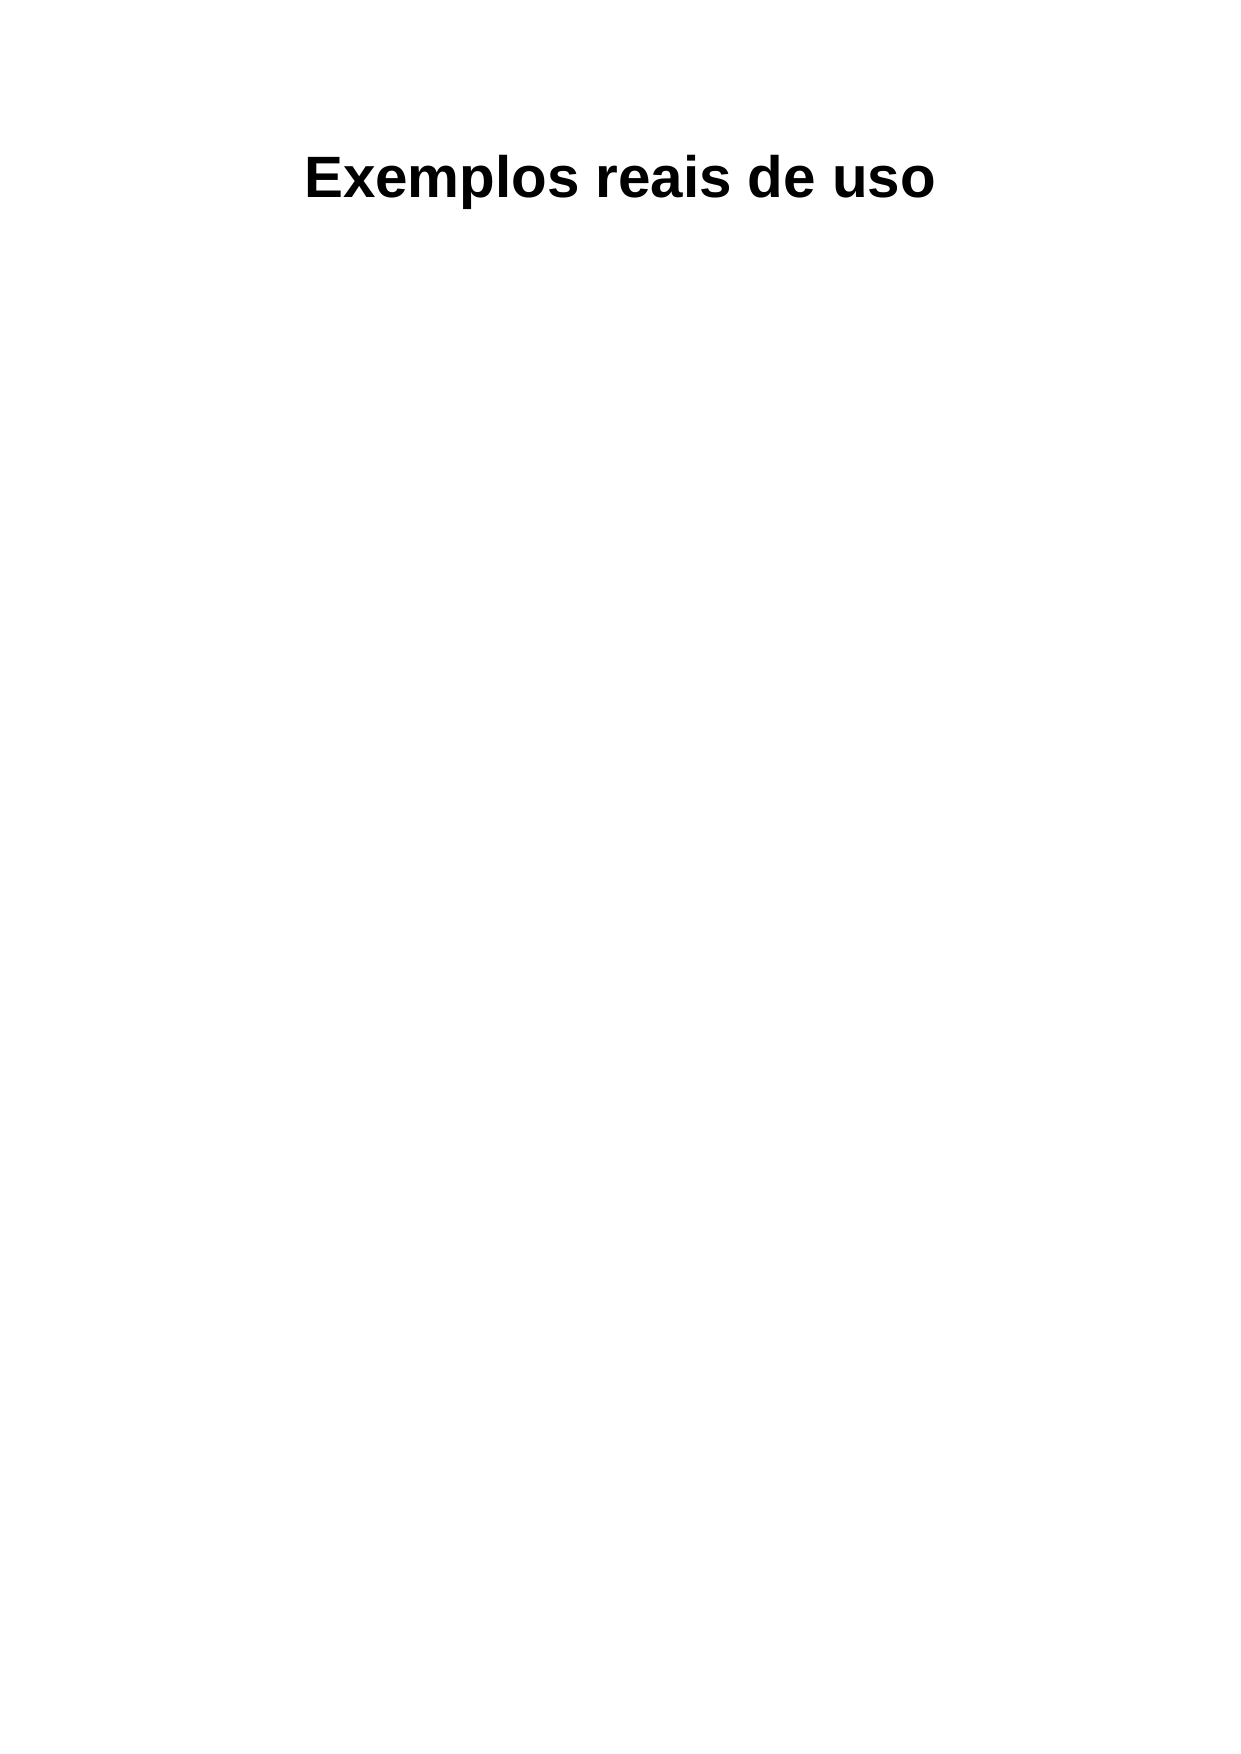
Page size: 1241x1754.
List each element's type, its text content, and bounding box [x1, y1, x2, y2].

title Exemplos reais de uso [118, 143, 1122, 210]
